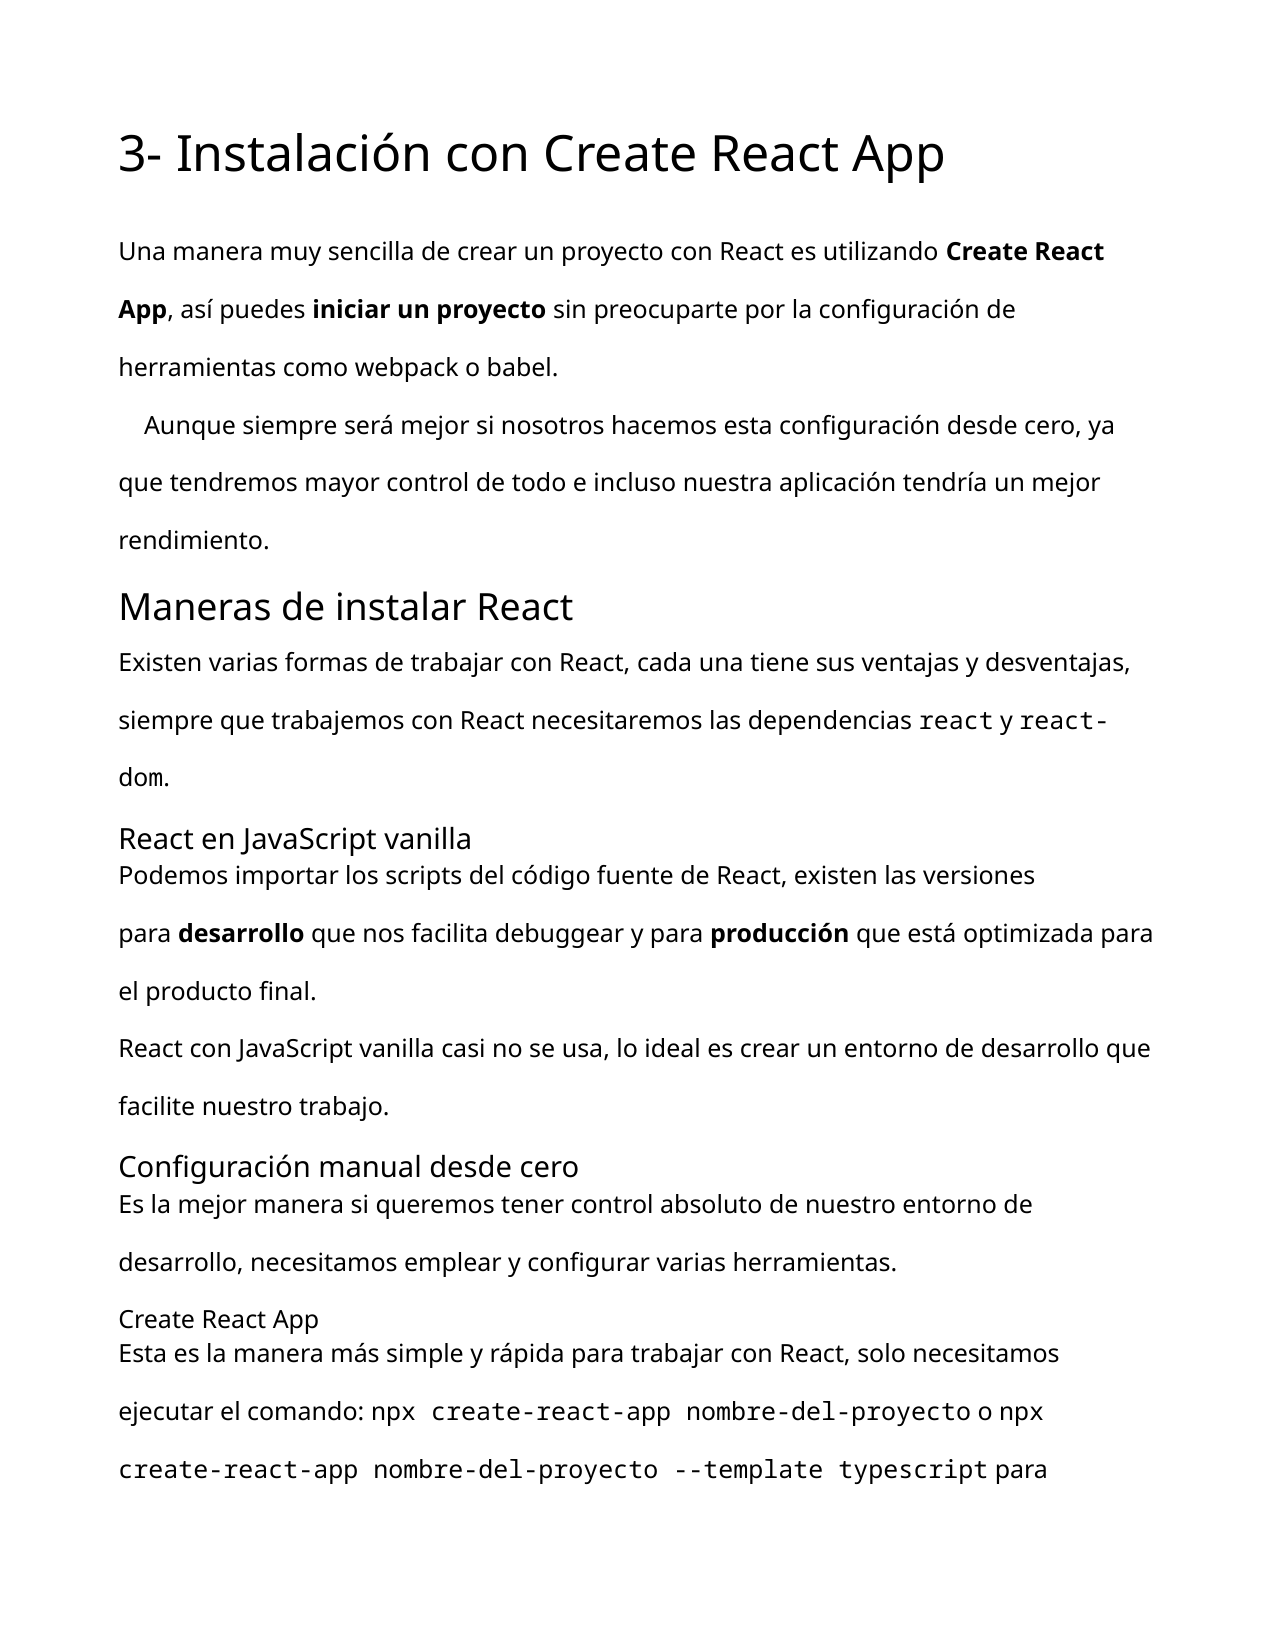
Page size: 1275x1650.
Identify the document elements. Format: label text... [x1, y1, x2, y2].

text 💡 Aunque siempre será mejor si nosotros hacemos esta configuración desde cero, ya que tendremos mayor control de todo e incluso nuestra aplicación tendría un mejor rendimiento. [118, 407, 1157, 557]
text Esta es la manera más simple y rápida para trabajar con React, solo necesitamos ejecutar el comando: npx create-react-app nombre-del-proyecto o npx create-react-app nombre-del-proyecto --template typescript para [118, 1336, 1157, 1486]
subtitle Maneras de instalar React [118, 581, 1157, 632]
subtitle Create React App [118, 1302, 1157, 1336]
text Podemos importar los scripts del código fuente de React, existen las versiones para desarrollo que nos facilita debuggear y para producción que está optimizada para el producto final. [118, 858, 1157, 1007]
text Existen varias formas de trabajar con React, cada una tiene sus ventajas y desventajas, siempre que trabajemos con React necesitaremos las dependencias react y react-dom. [118, 644, 1157, 794]
text React con JavaScript vanilla casi no se usa, lo ideal es crear un entorno de desarrollo que facilite nuestro trabajo. [118, 1031, 1157, 1123]
subtitle 3- Instalación con Create React App [118, 118, 1157, 186]
text Una manera muy sencilla de crear un proyecto con React es utilizando Create React App, así puedes iniciar un proyecto sin preocuparte por la configuración de herramientas como webpack o babel. [118, 234, 1157, 383]
subtitle React en JavaScript vanilla [118, 818, 1157, 858]
text Es la mejor manera si queremos tener control absoluto de nuestro entorno de desarrollo, necesitamos emplear y configurar varias herramientas. [118, 1186, 1157, 1278]
subtitle Configuración manual desde cero [118, 1147, 1157, 1186]
